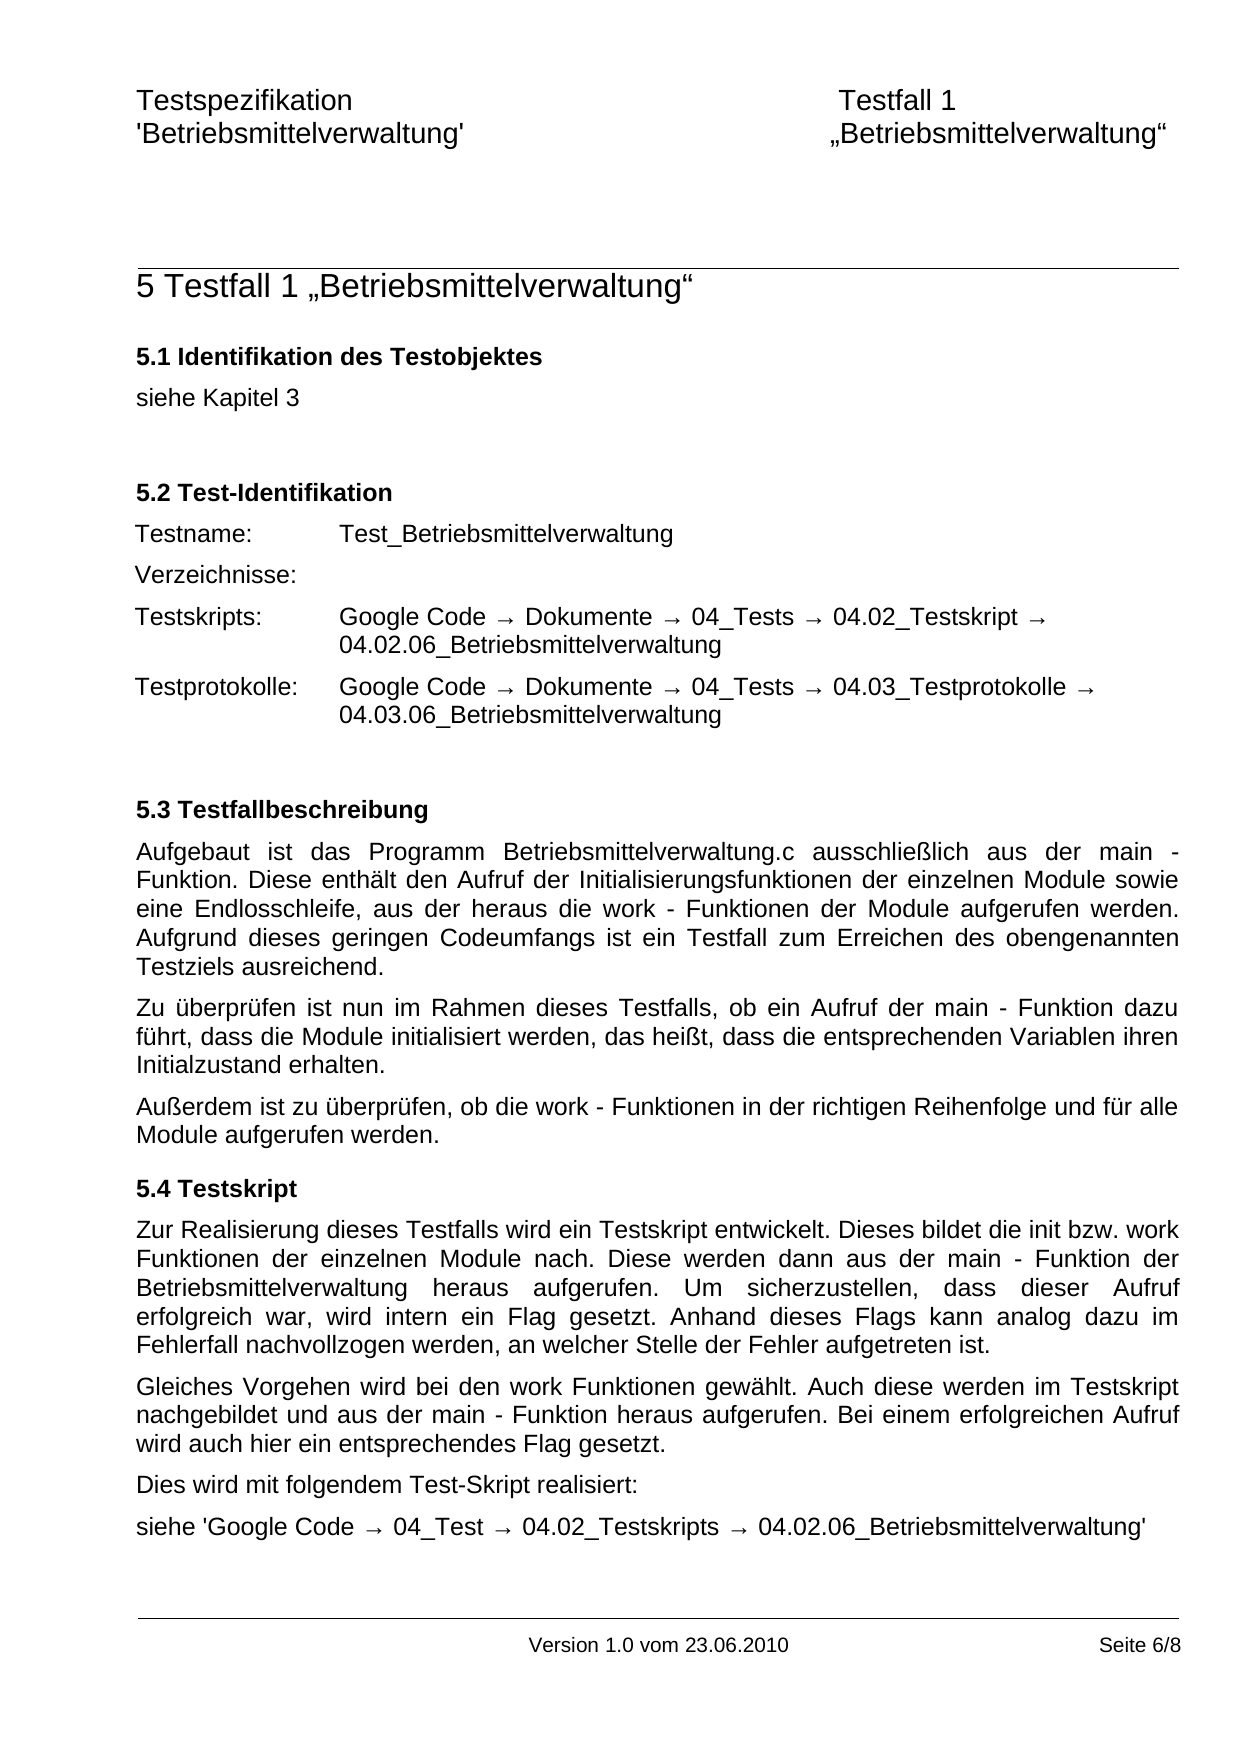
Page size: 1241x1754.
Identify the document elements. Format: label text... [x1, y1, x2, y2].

subtitle Identifikation des Testobjektes [136, 342, 1181, 371]
subtitle Test-Identifikation [136, 478, 1181, 507]
text Verzeichnisse: [134, 561, 1181, 589]
text Gleiches Vorgehen wird bei den work Funktionen gewählt. Auch diese werden im Testskript nachgebildet und aus der main - Funktion heraus aufgerufen. Bei einem erfolgreichen Aufruf wird auch hier ein entsprechendes Flag gesetzt. [136, 1372, 1181, 1458]
text Testprotokolle: Google Code → Dokumente → 04_Tests → 04.03_Testprotokolle → 04.03.06_Betriebsmittelverwaltung [134, 672, 1181, 729]
text Testskripts: Google Code → Dokumente → 04_Tests → 04.02_Testskript → 04.02.06_Betriebsmittelverwaltung [134, 602, 1181, 659]
text Aufgebaut ist das Programm Betriebsmittelverwaltung.c ausschließlich aus der main - Funktion. Diese enthält den Aufruf der Initialisierungsfunktionen der einzelnen Module sowie eine Endlosschleife, aus der heraus die work - Funktionen der Module aufgerufen werden. Aufgrund dieses geringen Codeumfangs ist ein Testfall zum Erreichen des obengenannten Testziels ausreichend. [136, 837, 1181, 981]
text siehe Kapitel 3 [136, 383, 1181, 412]
subtitle Testfall 1 „Betriebsmittelverwaltung“ [136, 289, 676, 304]
subtitle Testskript [136, 1174, 1181, 1203]
subtitle Testfallbeschreibung [136, 796, 1181, 824]
text Außerdem ist zu überprüfen, ob die work - Funktionen in der richtigen Reihenfolge und für alle Module aufgerufen werden. [136, 1092, 1181, 1149]
subtitle Testfall 1 „Betriebsmittelverwaltung“ [675, 289, 1181, 304]
text Dies wird mit folgendem Test-Skript realisiert: [136, 1471, 1181, 1499]
text siehe 'Google Code → 04_Test → 04.02_Testskripts → 04.02.06_Betriebsmittelverwaltung' [136, 1512, 1181, 1541]
text Testname: Test_Betriebsmittelverwaltung [134, 519, 1181, 548]
text Zur Realisierung dieses Testfalls wird ein Testskript entwickelt. Dieses bildet die init bzw. work Funktionen der einzelnen Module nach. Diese werden dann aus der main - Funktion der Betriebsmittelverwaltung heraus aufgerufen. Um sicherzustellen, dass dieser Aufruf erfolgreich war, wird intern ein Flag gesetzt. Anhand dieses Flags kann analog dazu im Fehlerfall nachvollzogen werden, an welcher Stelle der Fehler aufgetreten ist. [136, 1216, 1181, 1359]
text Zu überprüfen ist nun im Rahmen dieses Testfalls, ob ein Aufruf der main - Funktion dazu führt, dass die Module initialisiert werden, das heißt, dass die entsprechenden Variablen ihren Initialzustand erhalten. [136, 993, 1181, 1079]
